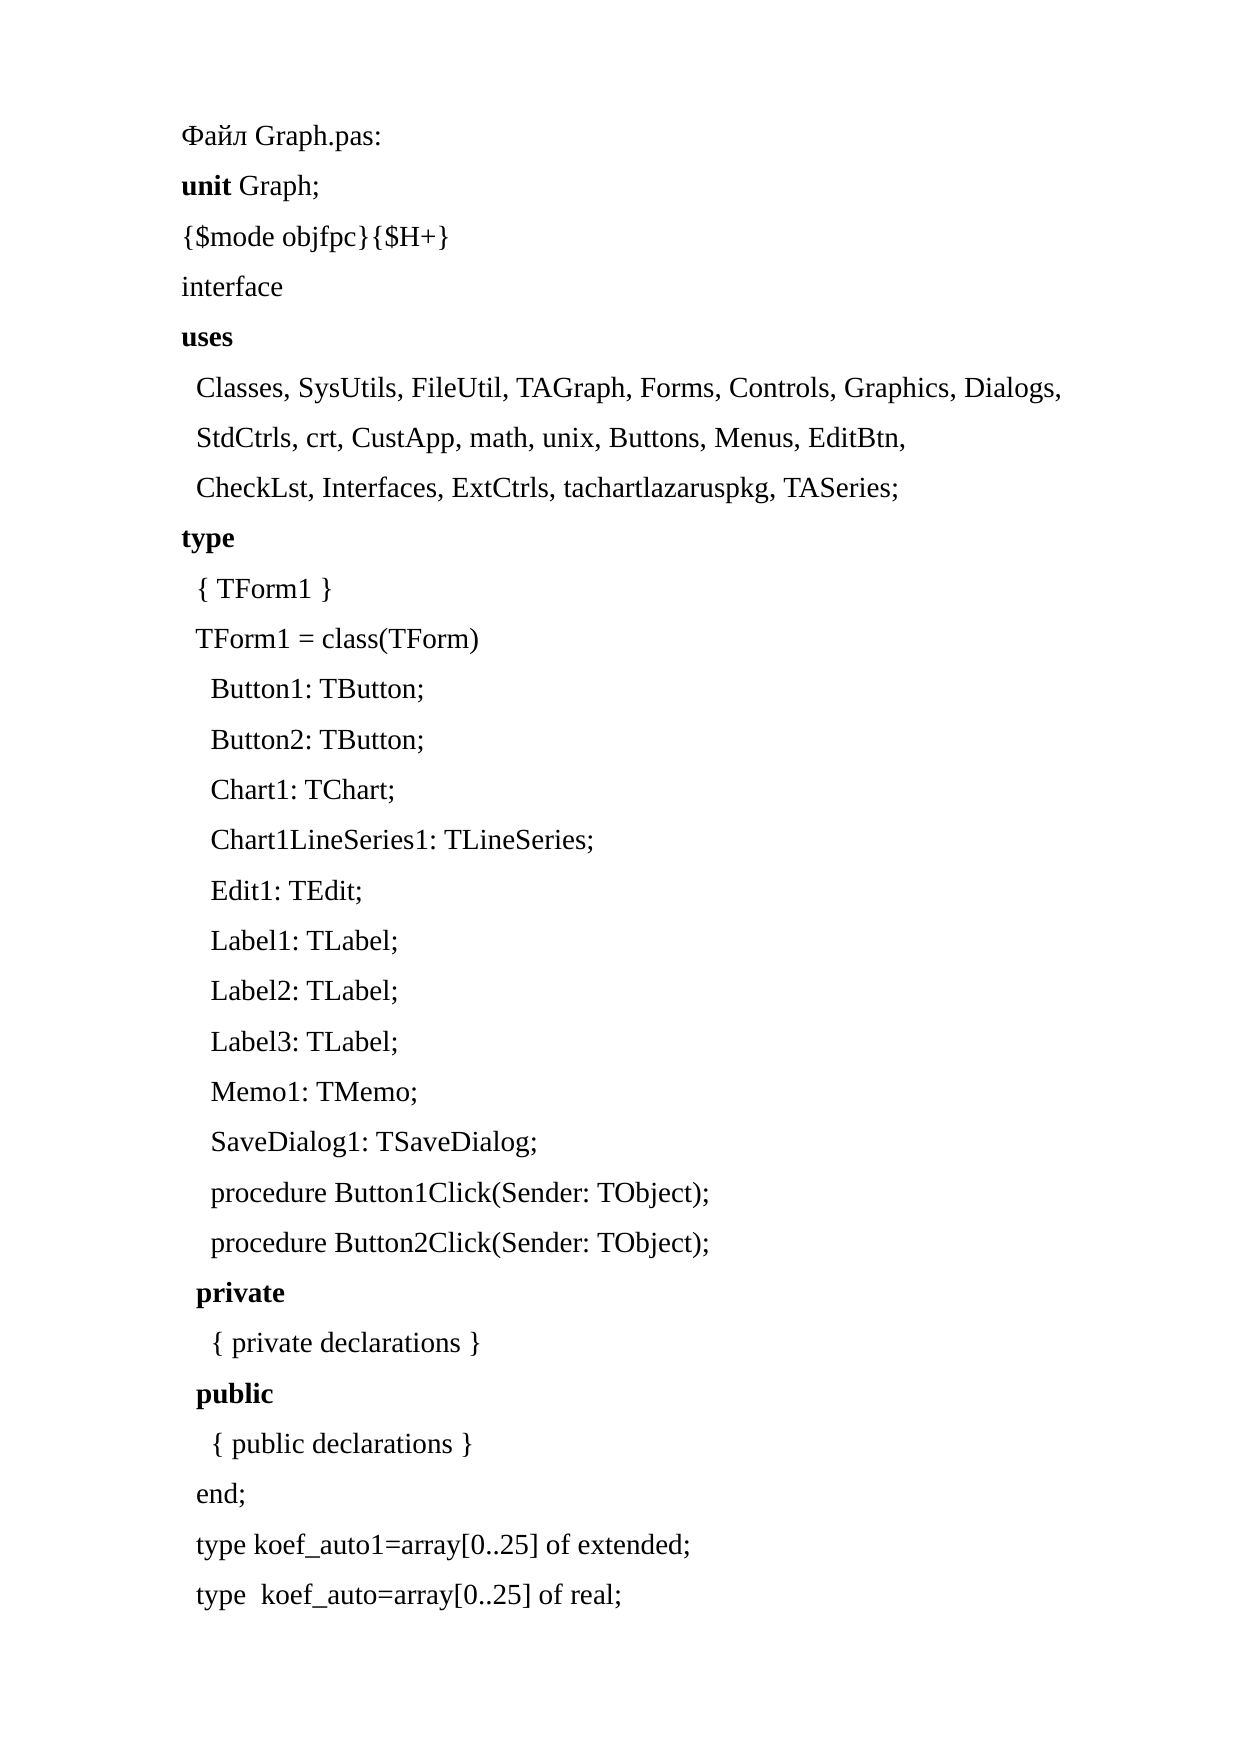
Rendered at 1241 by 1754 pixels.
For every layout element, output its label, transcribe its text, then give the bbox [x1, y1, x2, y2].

text { TForm1 } [181, 571, 1185, 604]
text procedure Button1Click(Sender: TObject); [181, 1175, 1185, 1208]
text Chart1LineSeries1: TLineSeries; [181, 822, 1185, 856]
text procedure Button2Click(Sender: TObject); [181, 1225, 1185, 1258]
text Button2: TButton; [181, 722, 1185, 755]
text StdCtrls, crt, CustApp, math, unix, Buttons, Menus, EditBtn, [181, 420, 1185, 453]
text interface [181, 269, 1185, 303]
text Edit1: TEdit; [181, 873, 1185, 906]
text TForm1 = class(TForm) [181, 621, 1185, 655]
text type koef_auto1=array[0..25] of extended; [181, 1527, 1185, 1560]
text SaveDialog1: TSaveDialog; [181, 1124, 1185, 1158]
text Label3: TLabel; [181, 1024, 1185, 1057]
text {$mode objfpc}{$H+} [181, 219, 1185, 252]
text uses [181, 319, 1185, 353]
text Button1: TButton; [181, 672, 1185, 705]
text private [181, 1275, 1185, 1309]
text public [181, 1376, 1185, 1409]
text CheckLst, Interfaces, ExtCtrls, tachartlazaruspkg, TASeries; [181, 470, 1185, 504]
text Файл Graph.pas: [181, 118, 1185, 152]
text type koef_auto=array[0..25] of real; [181, 1577, 1185, 1611]
text Chart1: TChart; [181, 772, 1185, 806]
text end; [181, 1477, 1185, 1510]
text unit Graph; [181, 168, 1185, 202]
text type [181, 521, 1185, 554]
text { private declarations } [181, 1326, 1185, 1359]
text { public declarations } [181, 1426, 1185, 1460]
text Label1: TLabel; [181, 923, 1185, 957]
text Classes, SysUtils, FileUtil, TAGraph, Forms, Controls, Graphics, Dialogs, [181, 370, 1185, 403]
text Memo1: TMemo; [181, 1074, 1185, 1108]
text Label2: TLabel; [181, 973, 1185, 1007]
